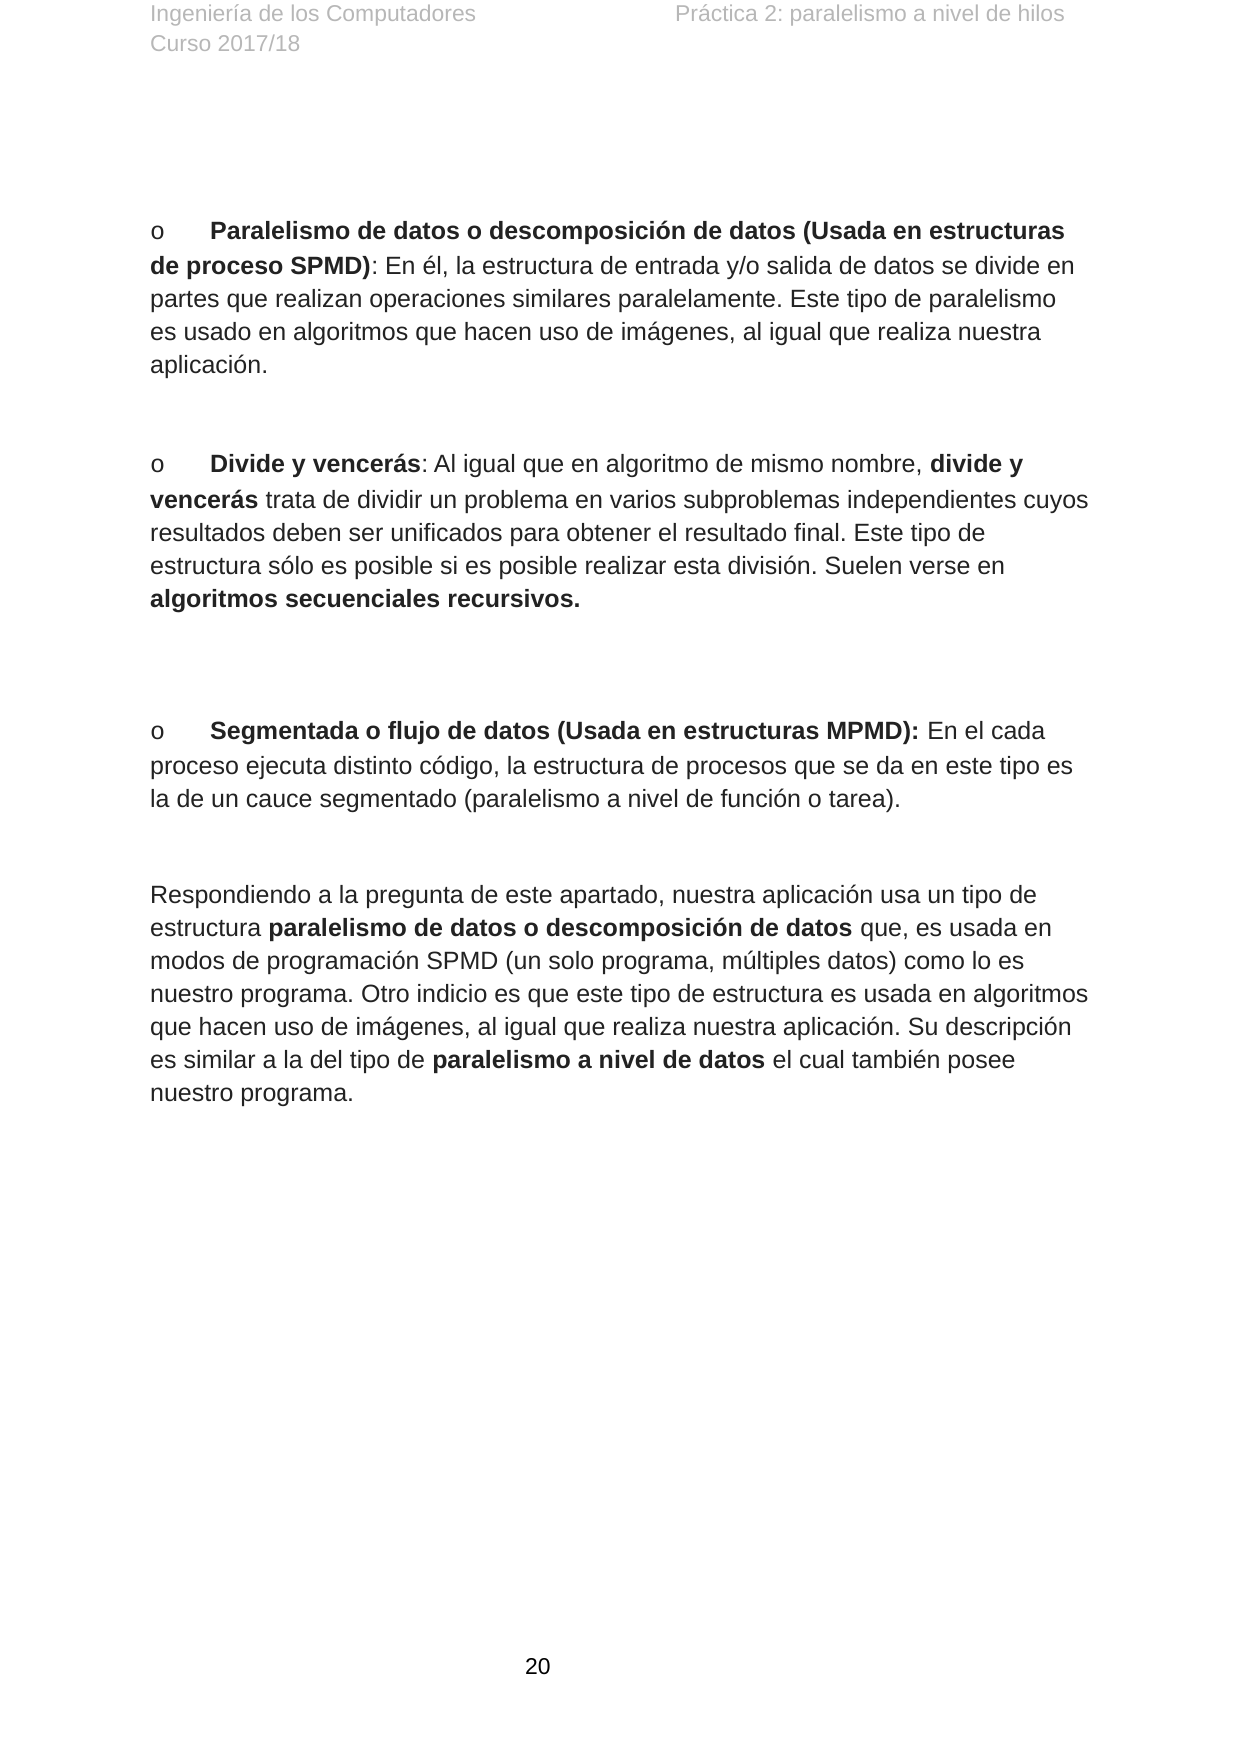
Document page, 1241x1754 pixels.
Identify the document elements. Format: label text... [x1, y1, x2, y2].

text o Paralelismo de datos o descomposición de datos (Usada en estructuras de proceso SPMD): En él, la estructura de entrada y/o salida de datos se divide en partes que realizan operaciones similares paralelamente. Este tipo de paralelismo es usado en algoritmos que hacen uso de imágenes, al igual que realiza nuestra aplicación. [150, 216, 1090, 379]
text o Segmentada o flujo de datos (Usada en estructuras MPMD): En el cada proceso ejecuta distinto código, la estructura de procesos que se da en este tipo es la de un cauce segmentado (paralelismo a nivel de función o tarea). [150, 716, 1090, 813]
text o Divide y vencerás: Al igual que en algoritmo de mismo nombre, divide y vencerás trata de dividir un problema en varios subproblemas independientes cuyos resultados deben ser unificados para obtener el resultado final. Este tipo de estructura sólo es posible si es posible realizar esta división. Suelen verse en algoritmos secuenciales recursivos. [150, 449, 1090, 612]
text Respondiendo a la pregunta de este apartado, nuestra aplicación usa un tipo de estructura paralelismo de datos o descomposición de datos que, es usada en modos de programación SPMD (un solo programa, múltiples datos) como lo es nuestro programa. Otro indicio es que este tipo de estructura es usada en algoritmos que hacen uso de imágenes, al igual que realiza nuestra aplicación. Su descripción es similar a la del tipo de paralelismo a nivel de datos el cual también posee nuestro programa. [150, 880, 1090, 1107]
